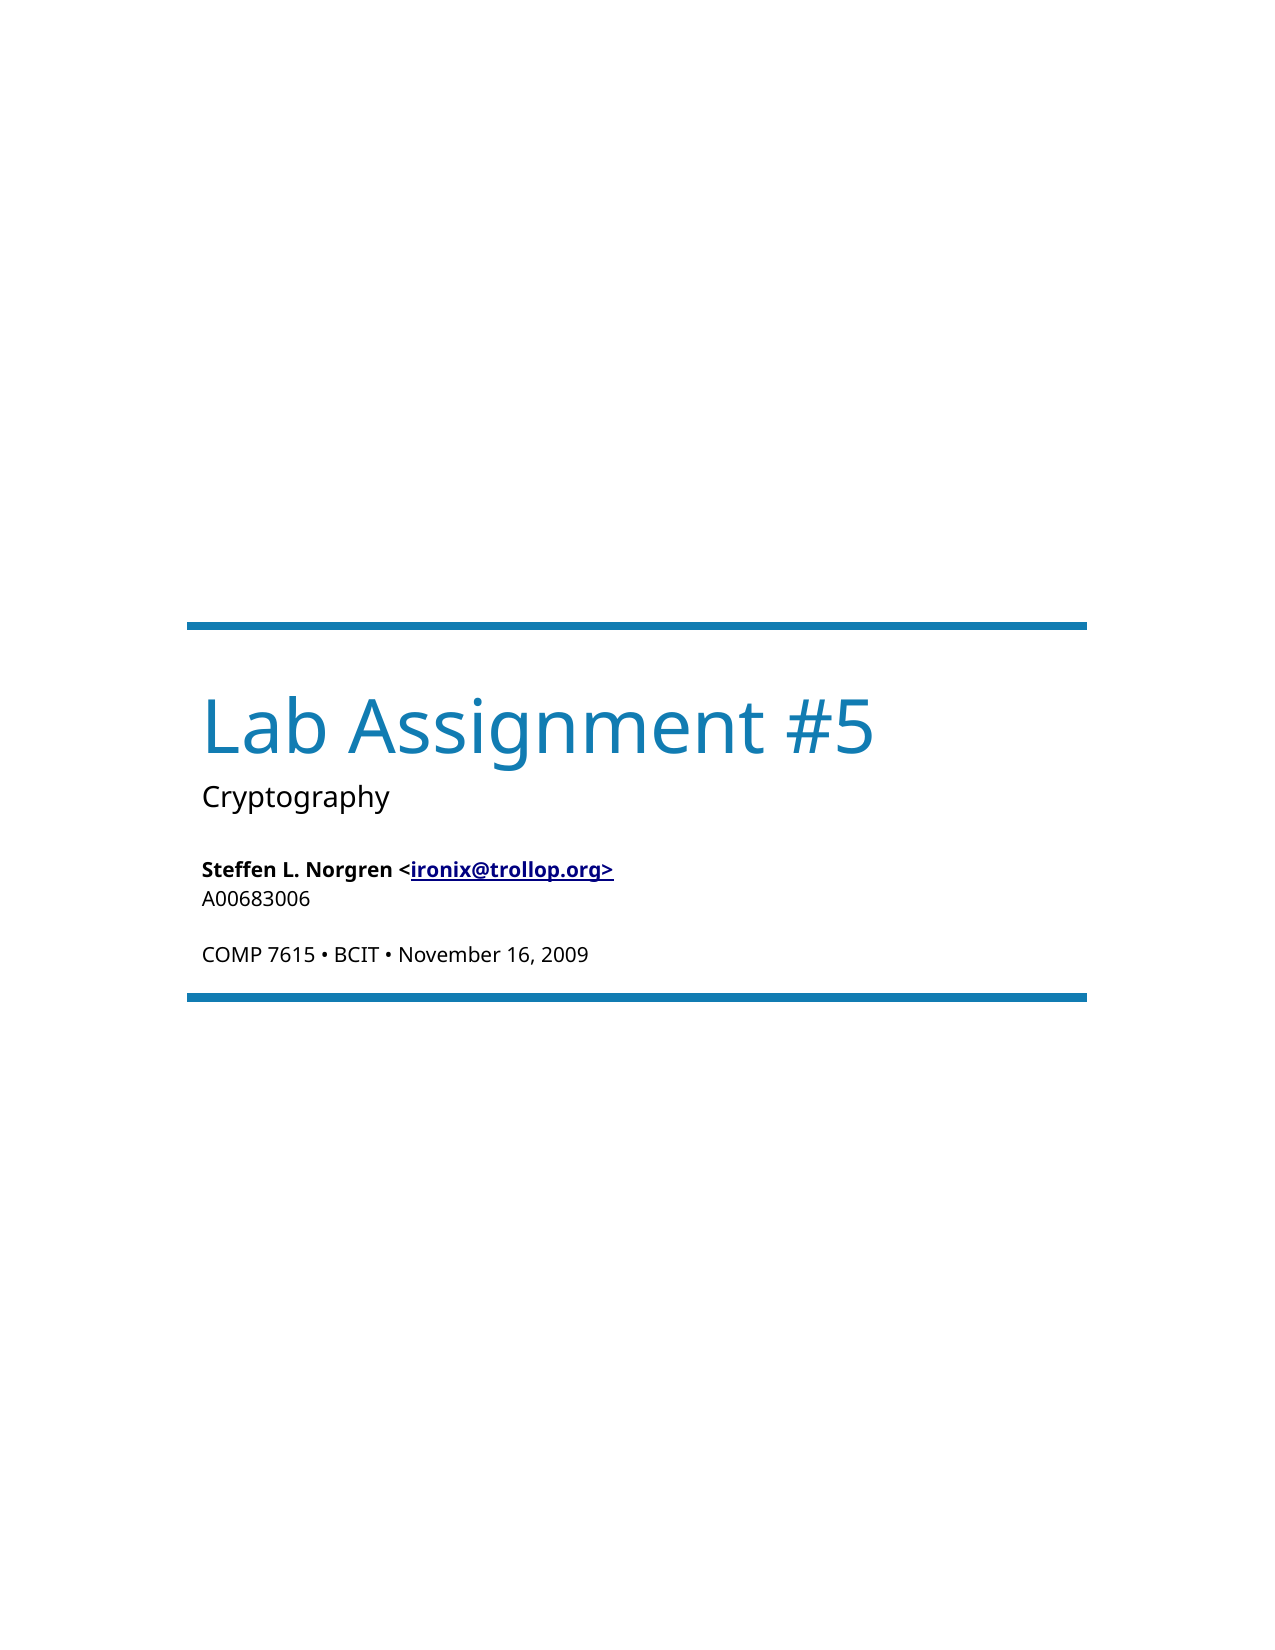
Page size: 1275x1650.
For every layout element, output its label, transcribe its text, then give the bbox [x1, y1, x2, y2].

text COMP 7615 • BCIT • November 16, 2009 [187, 941, 1087, 969]
text Steffen L. Norgren <ironix@trollop.org> [187, 855, 1087, 884]
title Cryptography [187, 776, 1087, 816]
title Lab Assignment #5 [187, 674, 1087, 776]
text A00683006 [187, 884, 1087, 912]
